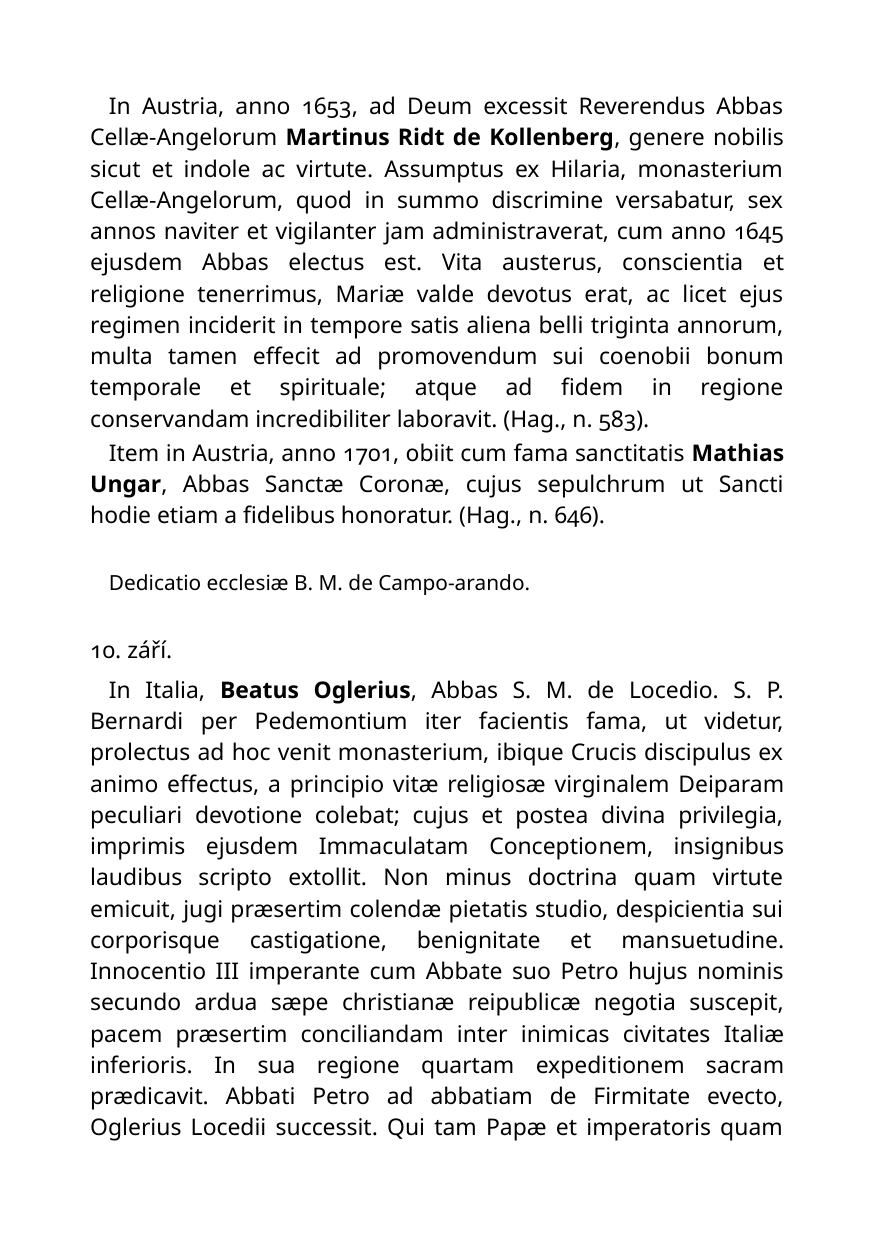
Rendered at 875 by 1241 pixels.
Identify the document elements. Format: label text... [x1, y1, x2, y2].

text Item in Austria, anno 1701, obiit cum fama sanctitatis Mathias Ungar, Abbas Sanctæ Coronæ, cujus sepulchrum ut Sancti hodie etiam a fidelibus honoratur. (Hag., n. 646). [90, 437, 784, 531]
text In Austria, anno 1653, ad Deum excessit Reverendus Abbas Cellæ-Angelorum Martinus Ridt de Kollenberg, genere nobilis sicut et indole ac virtute. Assumptus ex Hilaria, monasterium Cellæ-Angelorum, quod in summo discrimine versabatur, sex annos naviter et vigilanter jam administra­verat, cum anno 1645 ejusdem Abbas electus est. Vita auste­rus, conscientia et religione tenerrimus, Mariæ valde devotus erat, ac licet ejus regimen inciderit in tempore satis aliena belli triginta annorum, multa tamen effecit ad promovendum sui coenobii bonum temporale et spirituale; atque ad fidem in regione conservandam incredibiliter laboravit. (Hag., n. 583). [90, 90, 784, 434]
text 10. září. [90, 633, 784, 665]
text In Italia, Beatus Oglerius, Abbas S. M. de Locedio. S. P. Bernardi per Pedemontium iter facientis fama, ut videtur, prolectus ad hoc venit monasterium, ibique Crucis discipulus ex animo effectus, a principio vitæ religiosæ virgi­nalem Deiparam peculiari devotione colebat; cujus et postea divina privilegia, imprimis ejusdem Immaculatam Conceptio­nem, insignibus laudibus scripto extollit. Non minus doctrina quam virtute emicuit, jugi præsertim colendæ pietatis studio, despicientia sui corporisque castigatione, benignitate et man­suetudine. Innocentio III imperante cum Abbate suo Petro hujus nominis secundo ardua sæpe christianæ reipublicæ negotia suscepit, pacem præsertim conciliandam inter inimi­cas civitates Italiæ inferioris. In sua regione quartam expedi­tionem sacram prædicavit. Abbati Petro ad abbatiam de Firmitate evecto, Oglerius Locedii successit. Qui tam Papæ et imperatoris quam [90, 674, 784, 1142]
text Dedicatio ecclesiæ B. M. de Campo-arando. [90, 568, 784, 596]
